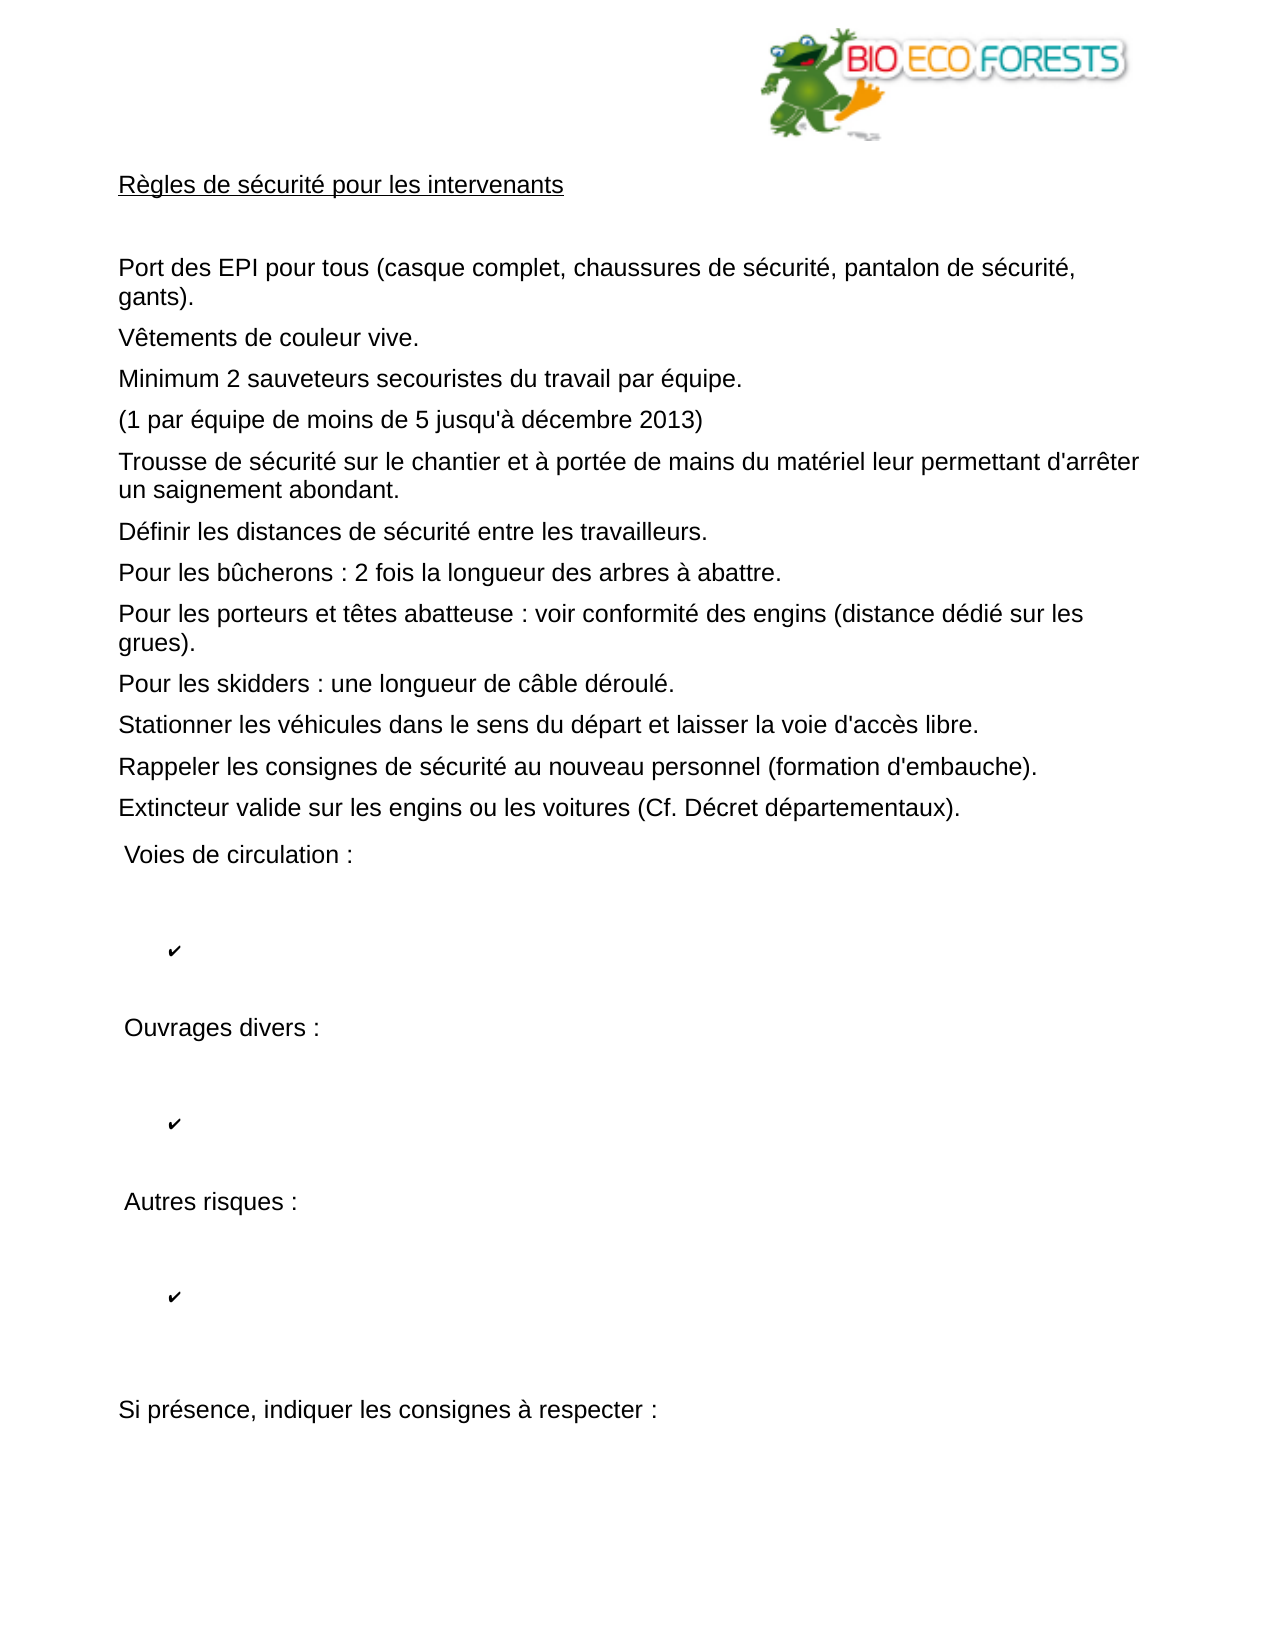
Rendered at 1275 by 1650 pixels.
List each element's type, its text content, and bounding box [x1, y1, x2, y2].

text Vêtements de couleur vive. [118, 323, 1157, 352]
text Trousse de sécurité sur le chantier et à portée de mains du matériel leur permettant d'arrêter un saignement abondant. [118, 447, 1157, 504]
table_header Voies de circulation : [118, 834, 1157, 887]
text Pour les bûcherons : 2 fois la longueur des arbres à abattre. [118, 558, 1157, 587]
text Port des EPI pour tous (casque complet, chaussures de sécurité, pantalon de sécurité, gants). [118, 253, 1157, 310]
table_cell <ouv.lib_long> [118, 1100, 1157, 1141]
table_header Ouvrages divers : [118, 1008, 1157, 1060]
table_cell <for each="ris in site.risque"> [118, 1234, 1157, 1274]
text Pour les porteurs et têtes abatteuse : voir conformité des engins (distance dédié sur les grues). [118, 599, 1157, 657]
picture [760, 28, 1134, 141]
table_cell <for each="voi in site.voie"> [118, 887, 1157, 927]
text Rappeler les consignes de sécurité au nouveau personnel (formation d'embauche). [118, 752, 1157, 780]
table_cell </for> [118, 967, 1157, 1007]
table_cell </for> [118, 1314, 1157, 1354]
table_cell <ris.lib_long> [118, 1274, 1157, 1314]
text Si présence, indiquer les consignes à respecter : [118, 1395, 1157, 1424]
table_cell <for each="ouv in site.ouvrage"> [118, 1060, 1157, 1100]
text Pour les skidders : une longueur de câble déroulé. [118, 669, 1157, 698]
table_cell </for> [118, 1141, 1157, 1181]
table_cell <voi.lib_long> [118, 927, 1157, 967]
text Stationner les véhicules dans le sens du départ et laisser la voie d'accès libre. [118, 710, 1157, 739]
text (1 par équipe de moins de 5 jusqu'à décembre 2013) [118, 405, 1157, 434]
table_header Autres risques : [118, 1181, 1157, 1233]
text Définir les distances de sécurité entre les travailleurs. [118, 517, 1157, 545]
text Minimum 2 sauveteurs secouristes du travail par équipe. [118, 364, 1157, 393]
text Extincteur valide sur les engins ou les voitures (Cf. Décret départementaux). [118, 793, 1157, 822]
text Règles de sécurité pour les intervenants [118, 170, 1157, 199]
